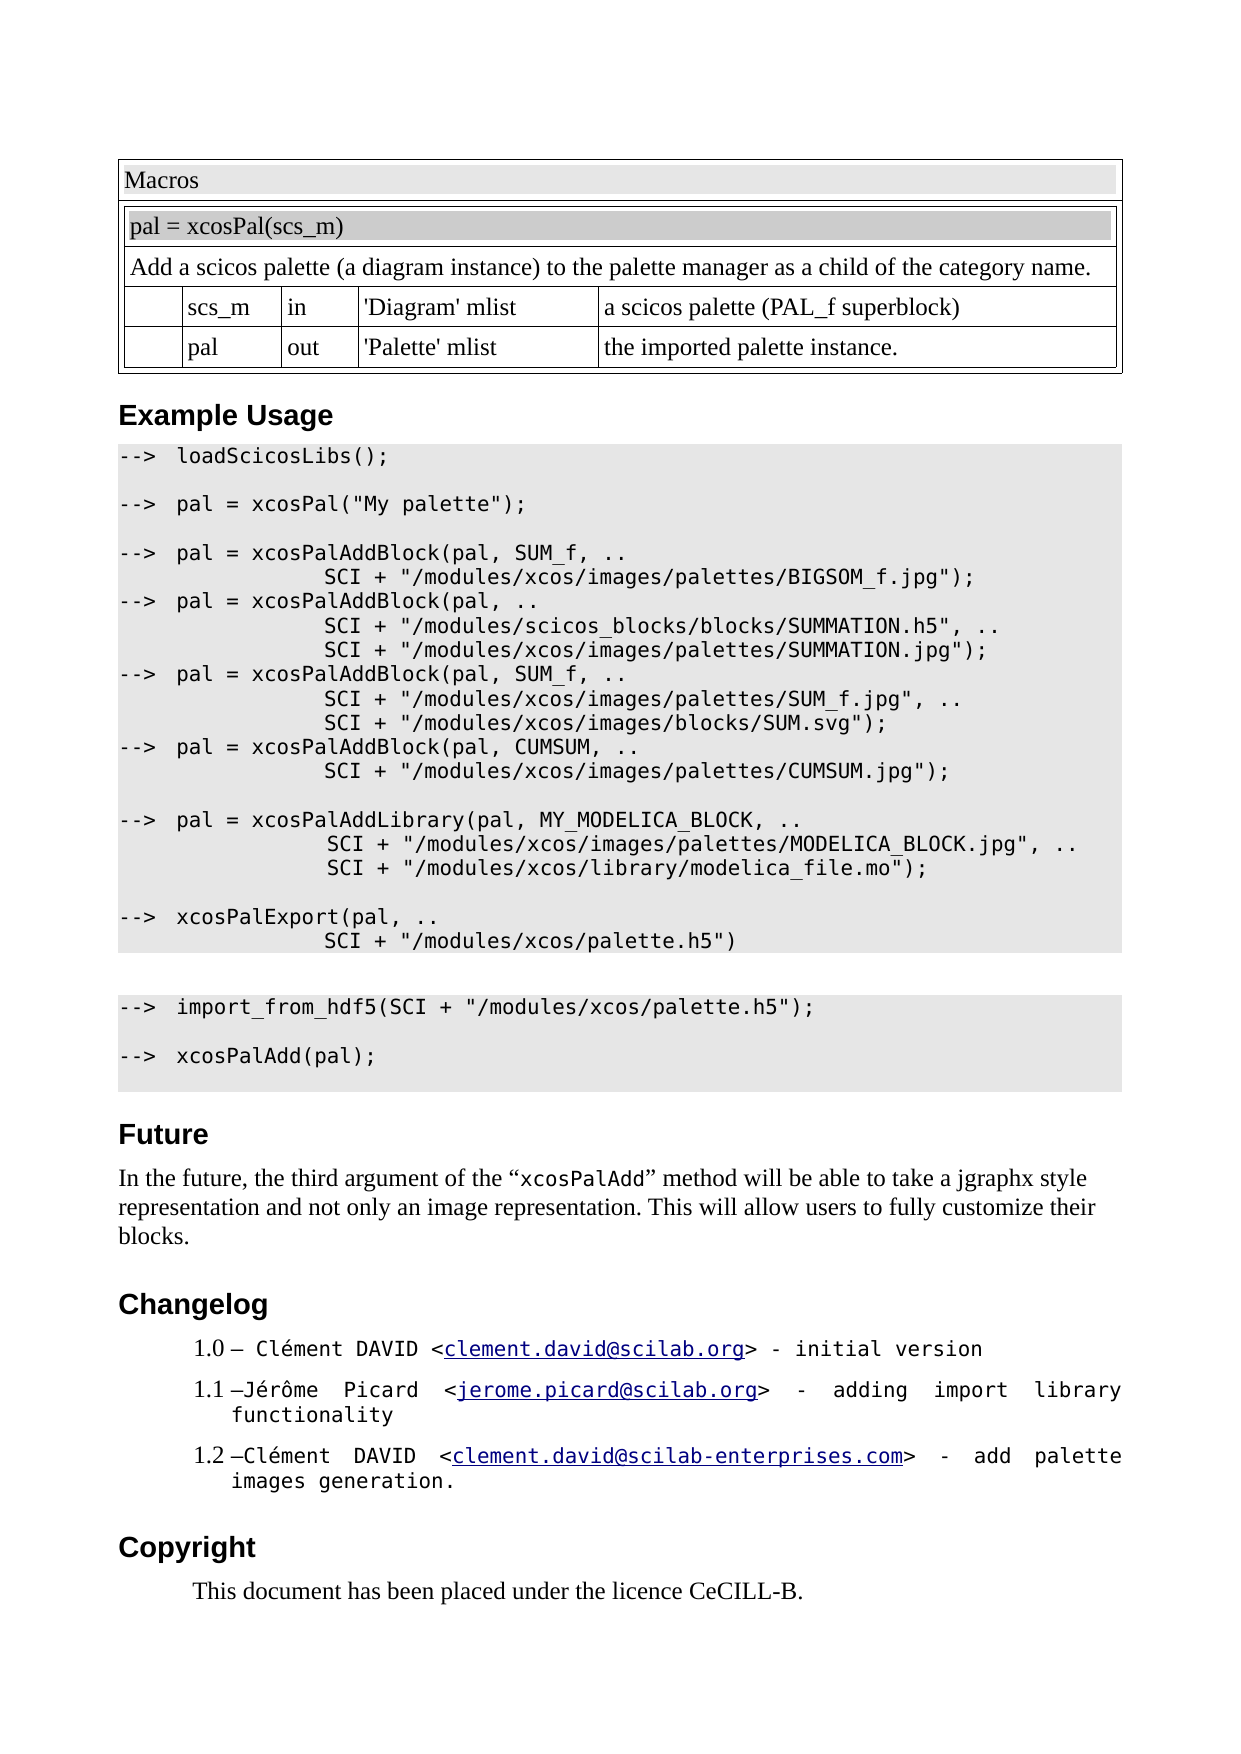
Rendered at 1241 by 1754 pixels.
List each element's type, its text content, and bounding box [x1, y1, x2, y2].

table_cell [125, 287, 182, 326]
table_cell in [282, 287, 358, 326]
table_cell 'Diagram' mlist [359, 287, 598, 326]
table_cell [125, 327, 182, 367]
list – Clément DAVID <clement.david@scilab.org> - initial version [193, 1333, 1122, 1362]
subtitle Example Usage [118, 398, 1122, 431]
text In the future, the third argument of the “xcosPalAdd” method will be able to take a jgraphx style representation and not only an image representation. This will allow users to fully customize their blocks. [118, 1163, 1122, 1249]
table_header pal = xcosPal(scs_m) [125, 207, 1116, 246]
list –Jérôme Picard <jerome.picard@scilab.org> - adding import library functionality [193, 1374, 1122, 1427]
table_cell [119, 201, 1122, 373]
table_cell Add a scicos palette (a diagram instance) to the palette manager as a child of the category name. [125, 247, 1116, 286]
table_cell pal [183, 327, 281, 367]
table_cell a scicos palette (PAL_f superblock) [599, 287, 1116, 326]
table_header Macros [119, 160, 1122, 200]
subtitle Changelog [118, 1287, 1122, 1321]
list –Clément DAVID <clement.david@scilab-enterprises.com> - add palette images generation. [193, 1440, 1122, 1493]
text This document has been placed under the licence CeCILL-B. [118, 1576, 1122, 1605]
table_cell 'Palette' mlist [359, 327, 598, 367]
subtitle Future [118, 1117, 1122, 1151]
table_cell the imported palette instance. [599, 327, 1116, 367]
table_cell out [282, 327, 358, 367]
table_cell scs_m [183, 287, 281, 326]
subtitle Copyright [118, 1530, 1122, 1564]
